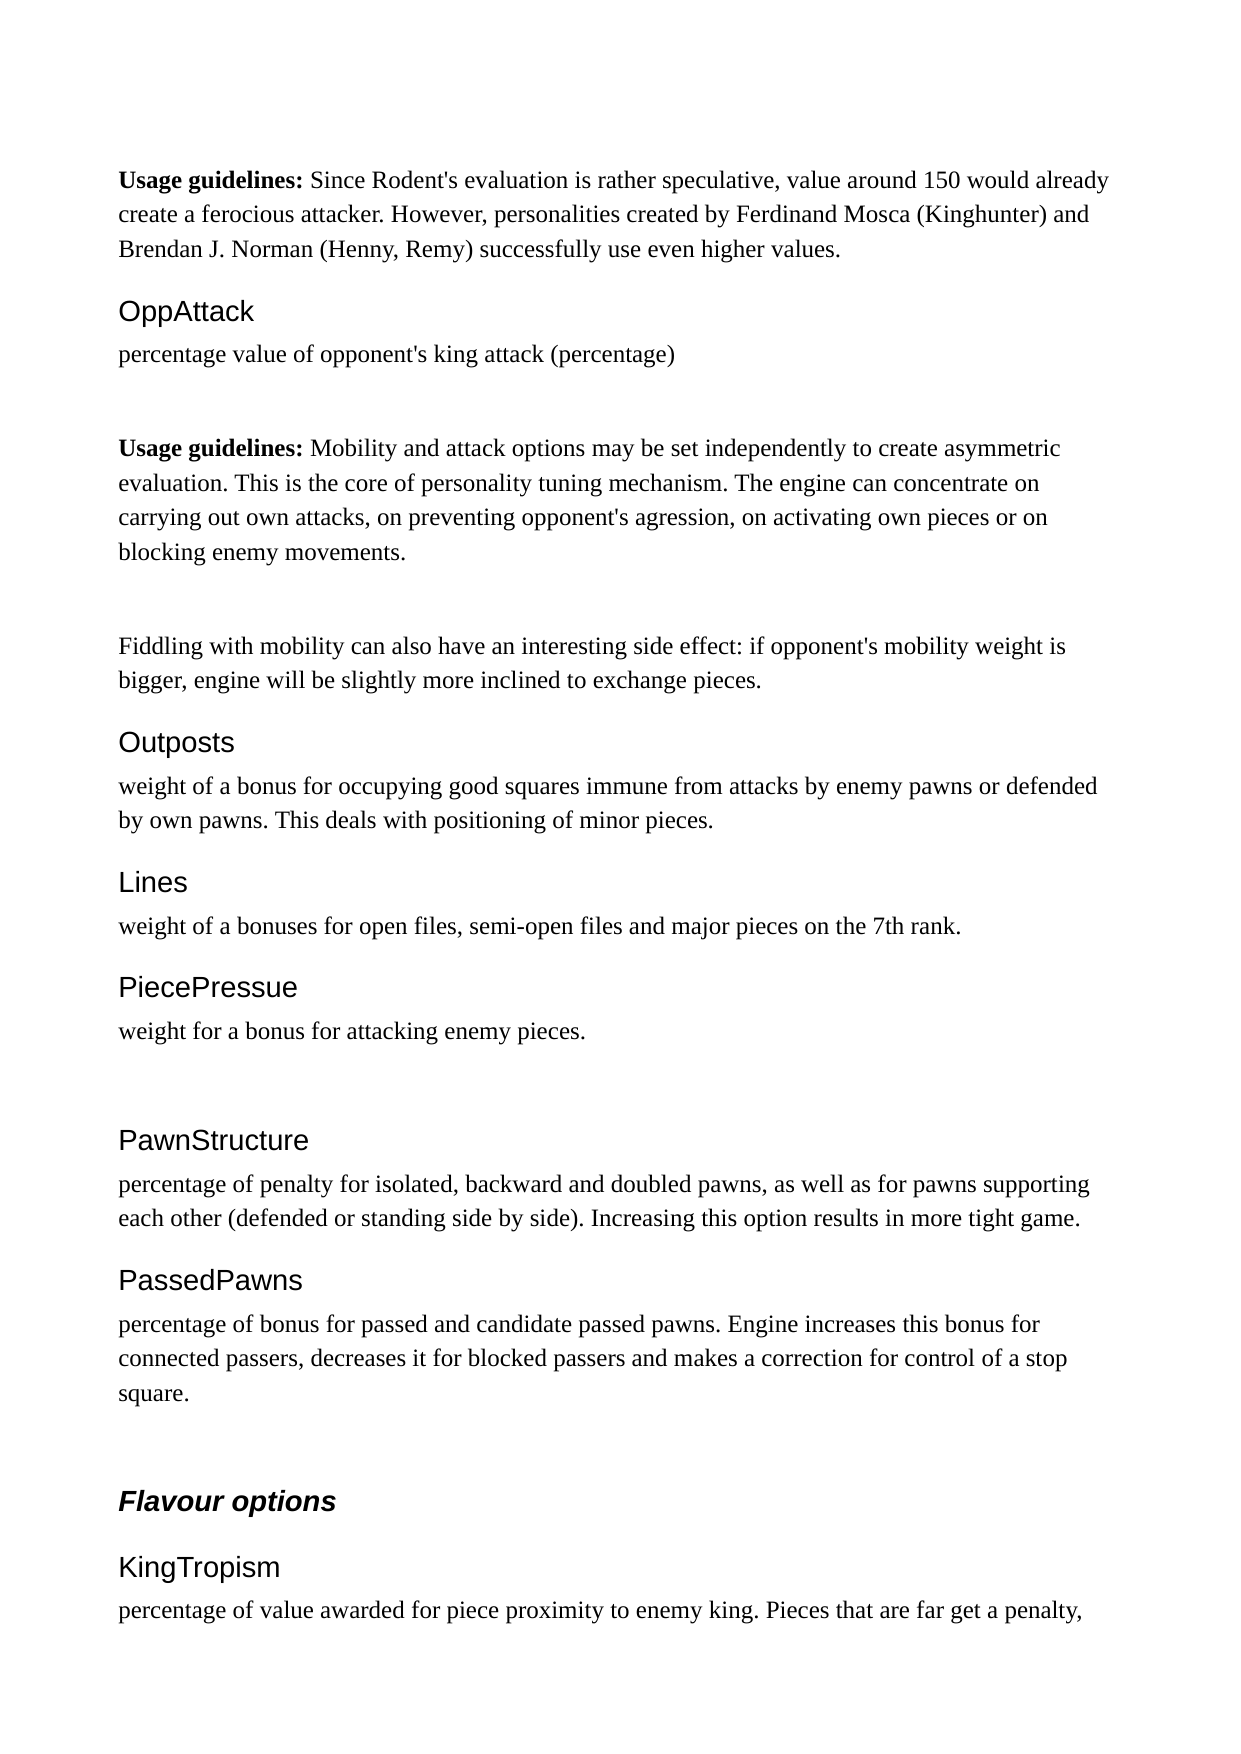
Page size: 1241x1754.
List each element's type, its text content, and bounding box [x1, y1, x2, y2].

subtitle KingTropism [118, 1549, 1122, 1583]
subtitle OppAttack [118, 293, 1122, 327]
text weight of a bonus for occupying good squares immune from attacks by enemy pawns or defended by own pawns. This deals with positioning of minor pieces. [118, 771, 1122, 834]
subtitle PiecePressue [118, 970, 1122, 1004]
text percentage value of opponent's king attack (percentage) [118, 339, 1122, 368]
subtitle PawnStructure [118, 1123, 1122, 1156]
subtitle PassedPawns [118, 1263, 1122, 1296]
text Usage guidelines: Mobility and attack options may be set independently to create asymmetric evaluation. This is the core of personality tuning mechanism. The engine can concentrate on carrying out own attacks, on preventing opponent's agression, on activating own pieces or on blocking enemy movements. [118, 433, 1122, 566]
text percentage of penalty for isolated, backward and doubled pawns, as well as for pawns supporting each other (defended or standing side by side). Increasing this option results in more tight game. [118, 1169, 1122, 1232]
text weight for a bonus for attacking enemy pieces. [118, 1016, 1122, 1045]
subtitle Outposts [118, 725, 1122, 758]
text weight of a bonuses for open files, semi-open files and major pieces on the 7th rank. [118, 911, 1122, 940]
subtitle Flavour options [118, 1484, 1122, 1518]
text percentage of value awarded for piece proximity to enemy king. Pieces that are far get a penalty, [118, 1596, 1122, 1624]
text percentage of bonus for passed and candidate passed pawns. Engine increases this bonus for connected passers, decreases it for blocked passers and makes a correction for control of a stop square. [118, 1309, 1122, 1407]
text Usage guidelines: Since Rodent's evaluation is rather speculative, value around 150 would already create a ferocious attacker. However, personalities created by Ferdinand Mosca (Kinghunter) and Brendan J. Norman (Henny, Remy) successfully use even higher values. [118, 165, 1122, 263]
subtitle Lines [118, 865, 1122, 898]
text Fiddling with mobility can also have an interesting side effect: if opponent's mobility weight is bigger, engine will be slightly more inclined to exchange pieces. [118, 631, 1122, 694]
